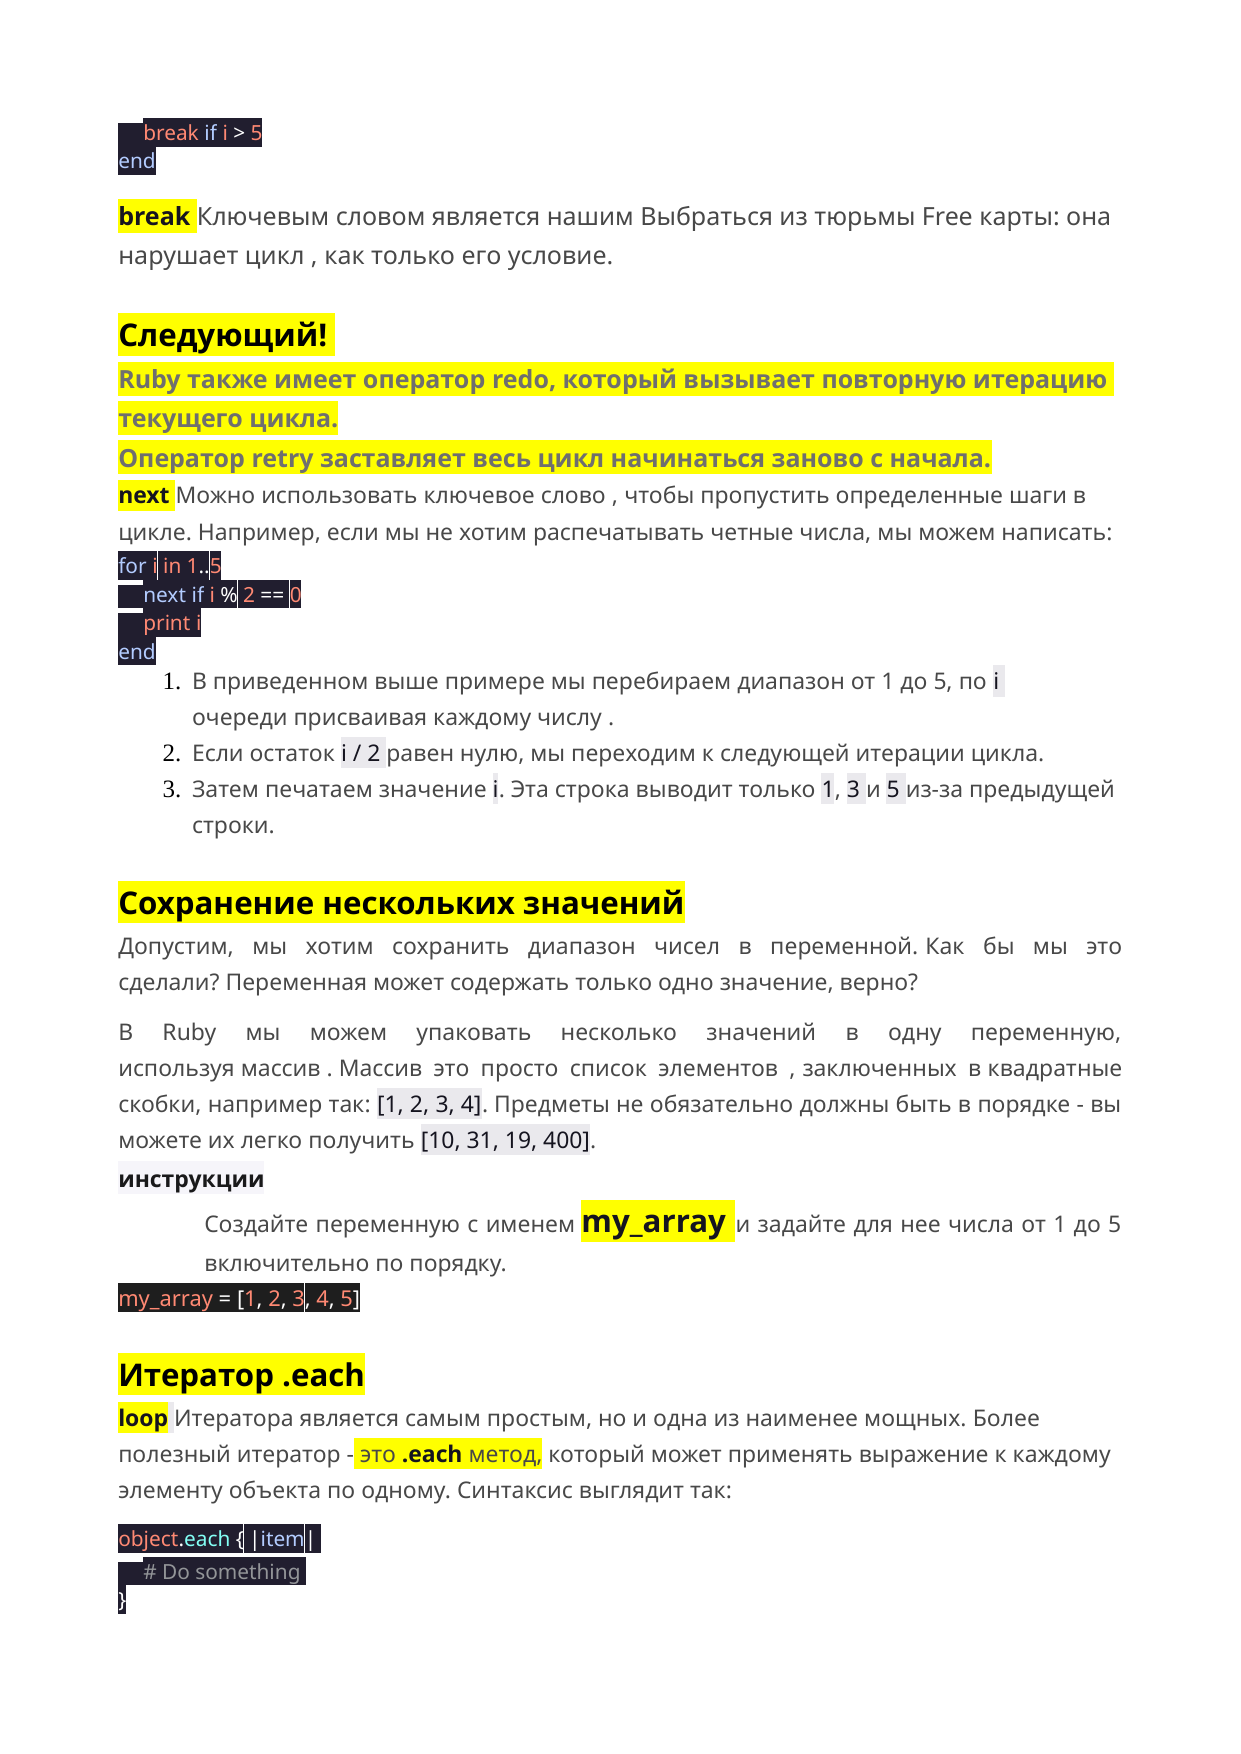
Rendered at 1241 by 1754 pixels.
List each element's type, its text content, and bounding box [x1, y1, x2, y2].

list Если остаток i / 2 равен нулю, мы переходим к следующей итерации цикла. [162, 737, 1122, 768]
text break if i > 5 [118, 118, 1122, 147]
text end [118, 147, 1122, 175]
text next if i % 2 == 0 [118, 580, 1122, 608]
text loop Итератора является самым простым, но и одна из наименее мощных. Более полезный итератор - это .each метод, который может применять выражение к каждому элементу объекта по одному. Синтаксис выглядит так: [118, 1402, 1122, 1505]
list Затем печатаем значение i. Эта строка выводит только 1, 3 и 5 из-за предыдущей строки. [162, 773, 1122, 840]
list В приведенном выше примере мы перебираем диапазон от 1 до 5, по i очереди присваивая каждому числу . [162, 665, 1122, 732]
text next Можно использовать ключевое слово , чтобы пропустить определенные шаги в цикле. Например, если мы не хотим распечатывать четные числа, мы можем написать: [118, 479, 1122, 547]
text print i [118, 608, 1122, 637]
text Ruby также имеет оператор redo, который вызывает повторную итерацию текущего цикла. Оператор retry заставляет весь цикл начинаться заново с начала. [118, 362, 1122, 474]
text Следующий! [118, 313, 1122, 356]
text Создайте переменную с именем my_array и задайте для нее числа от 1 до 5 включительно по порядку. [204, 1199, 1122, 1278]
text my_array = [1, 2, 3, 4, 5] [118, 1283, 1122, 1312]
text В Ruby мы можем упаковать несколько значений в одну переменную, используя массив . Массив это просто список элементов , заключенных в квадратные скобки, например так: [1, 2, 3, 4]. Предметы не обязательно должны быть в порядке - вы можете их легко получить [10, 31, 19, 400]. [118, 1016, 1122, 1155]
text # Do something [118, 1557, 1122, 1585]
text for i in 1..5 [118, 551, 1122, 580]
text Допустим, мы хотим сохранить диапазон чисел в переменной. Как бы мы это сделали? Переменная может содержать только одно значение, верно? [118, 930, 1122, 997]
text object.each { |item| [118, 1524, 1122, 1553]
text break Ключевым словом является нашим Выбраться из тюрьмы Free карты: она нарушает цикл , как только его условие. [118, 199, 1122, 272]
text end [118, 637, 1122, 665]
subtitle инструкции [118, 1160, 1122, 1194]
text } [118, 1585, 1122, 1614]
text Итератор .each [118, 1353, 1122, 1395]
text Сохранение нескольких значений [118, 881, 1122, 923]
